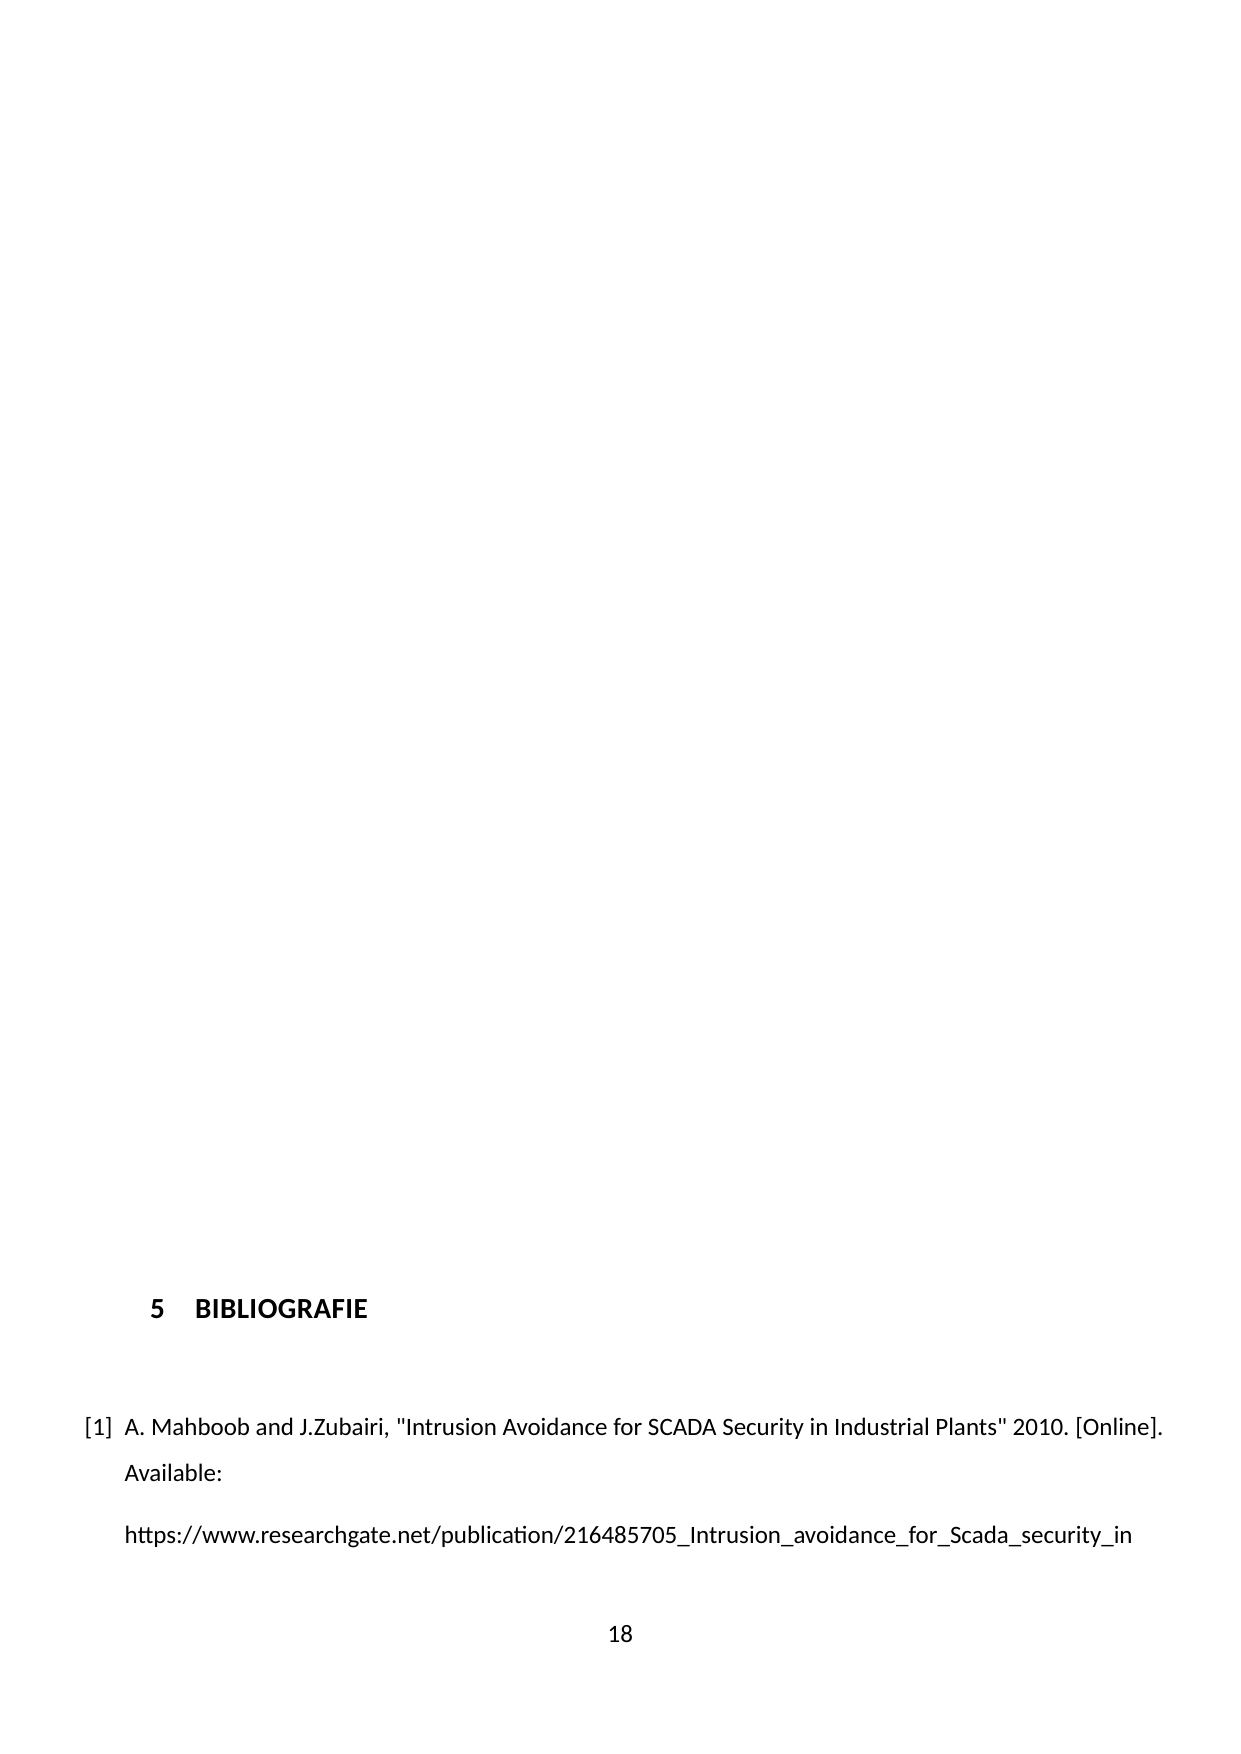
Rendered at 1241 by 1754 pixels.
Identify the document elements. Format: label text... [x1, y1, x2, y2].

table_header A. Mahboob and J.Zubairi, "Intrusion Avoidance for SCADA Security in Industrial Plants" 2010. [Online]. Available: https://www.researchgate.net/publication/216485705_Intrusion_avoidance_for_Scada_security_in [123, 1410, 1179, 1568]
table_header [1] [83, 1410, 123, 1568]
subtitle Bibliografie [150, 1290, 1090, 1325]
